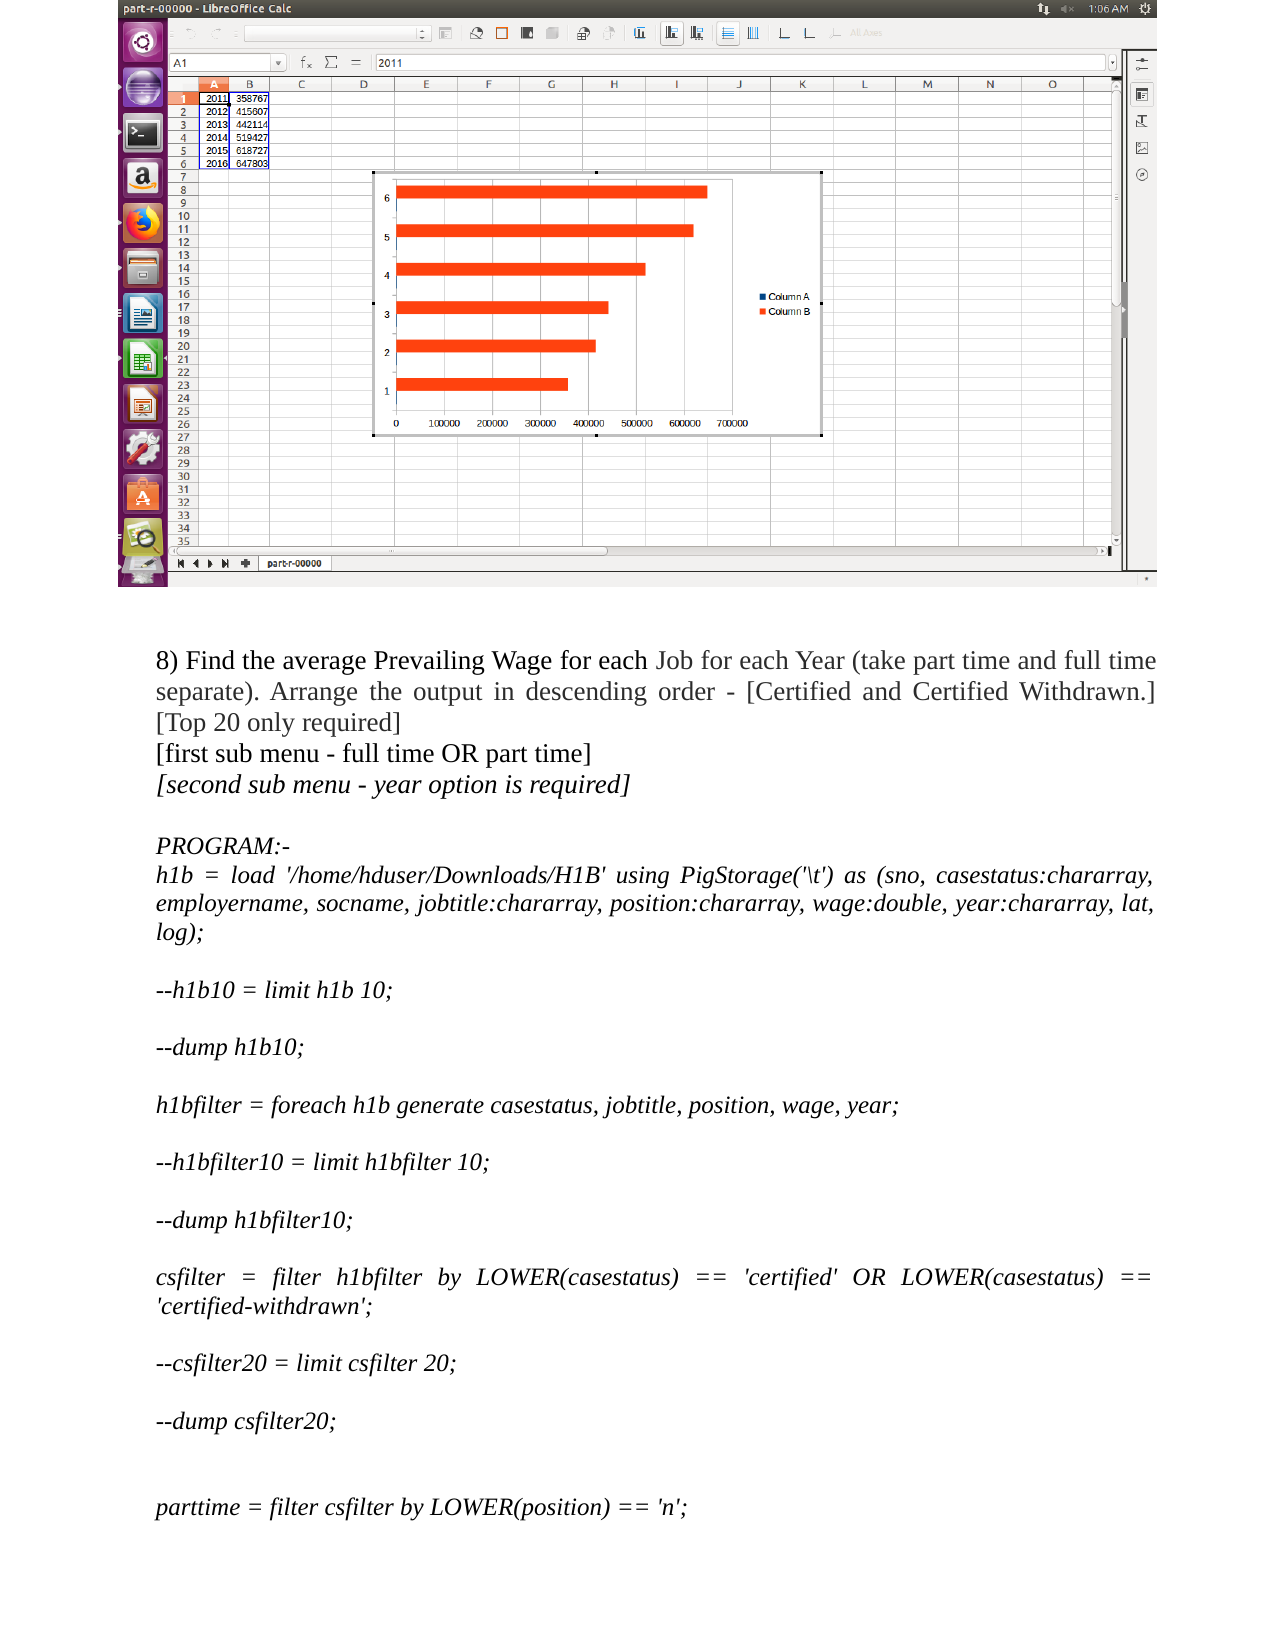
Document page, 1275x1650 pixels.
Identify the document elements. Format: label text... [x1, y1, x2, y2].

text [first sub menu - full time OR part time] [156, 737, 1157, 769]
picture [118, 0, 1157, 587]
text --csfilter20 = limit csfilter 20; [156, 1348, 1157, 1377]
text h1bfilter = foreach h1b generate casestatus, jobtitle, position, wage, year; [156, 1090, 1157, 1118]
text 8) Find the average Prevailing Wage for each Job for each Year (take part time and full time separate). Arrange the output in descending order - [Certified and Certified Withdrawn.] [Top 20 only required] [156, 644, 1157, 737]
text --dump h1b10; [156, 1032, 1157, 1061]
text h1b = load '/home/hduser/Downloads/H1B' using PigStorage('\t') as (sno, casestatus:chararray, employername, socname, jobtitle:chararray, position:chararray, wage:double, year:chararray, lat, log); [156, 860, 1157, 946]
text csfilter = filter h1bfilter by LOWER(casestatus) == 'certified' OR LOWER(casestatus) == 'certified-withdrawn'; [156, 1262, 1157, 1320]
text --h1b10 = limit h1b 10; [156, 975, 1157, 1003]
text --dump h1bfilter10; [156, 1205, 1157, 1233]
text [second sub menu - year option is required] [156, 769, 1157, 800]
text --h1bfilter10 = limit h1bfilter 10; [156, 1147, 1157, 1176]
text parttime = filter csfilter by LOWER(position) == 'n'; [156, 1492, 1157, 1521]
text --dump csfilter20; [156, 1406, 1157, 1435]
text PROGRAM:- [156, 831, 1157, 860]
